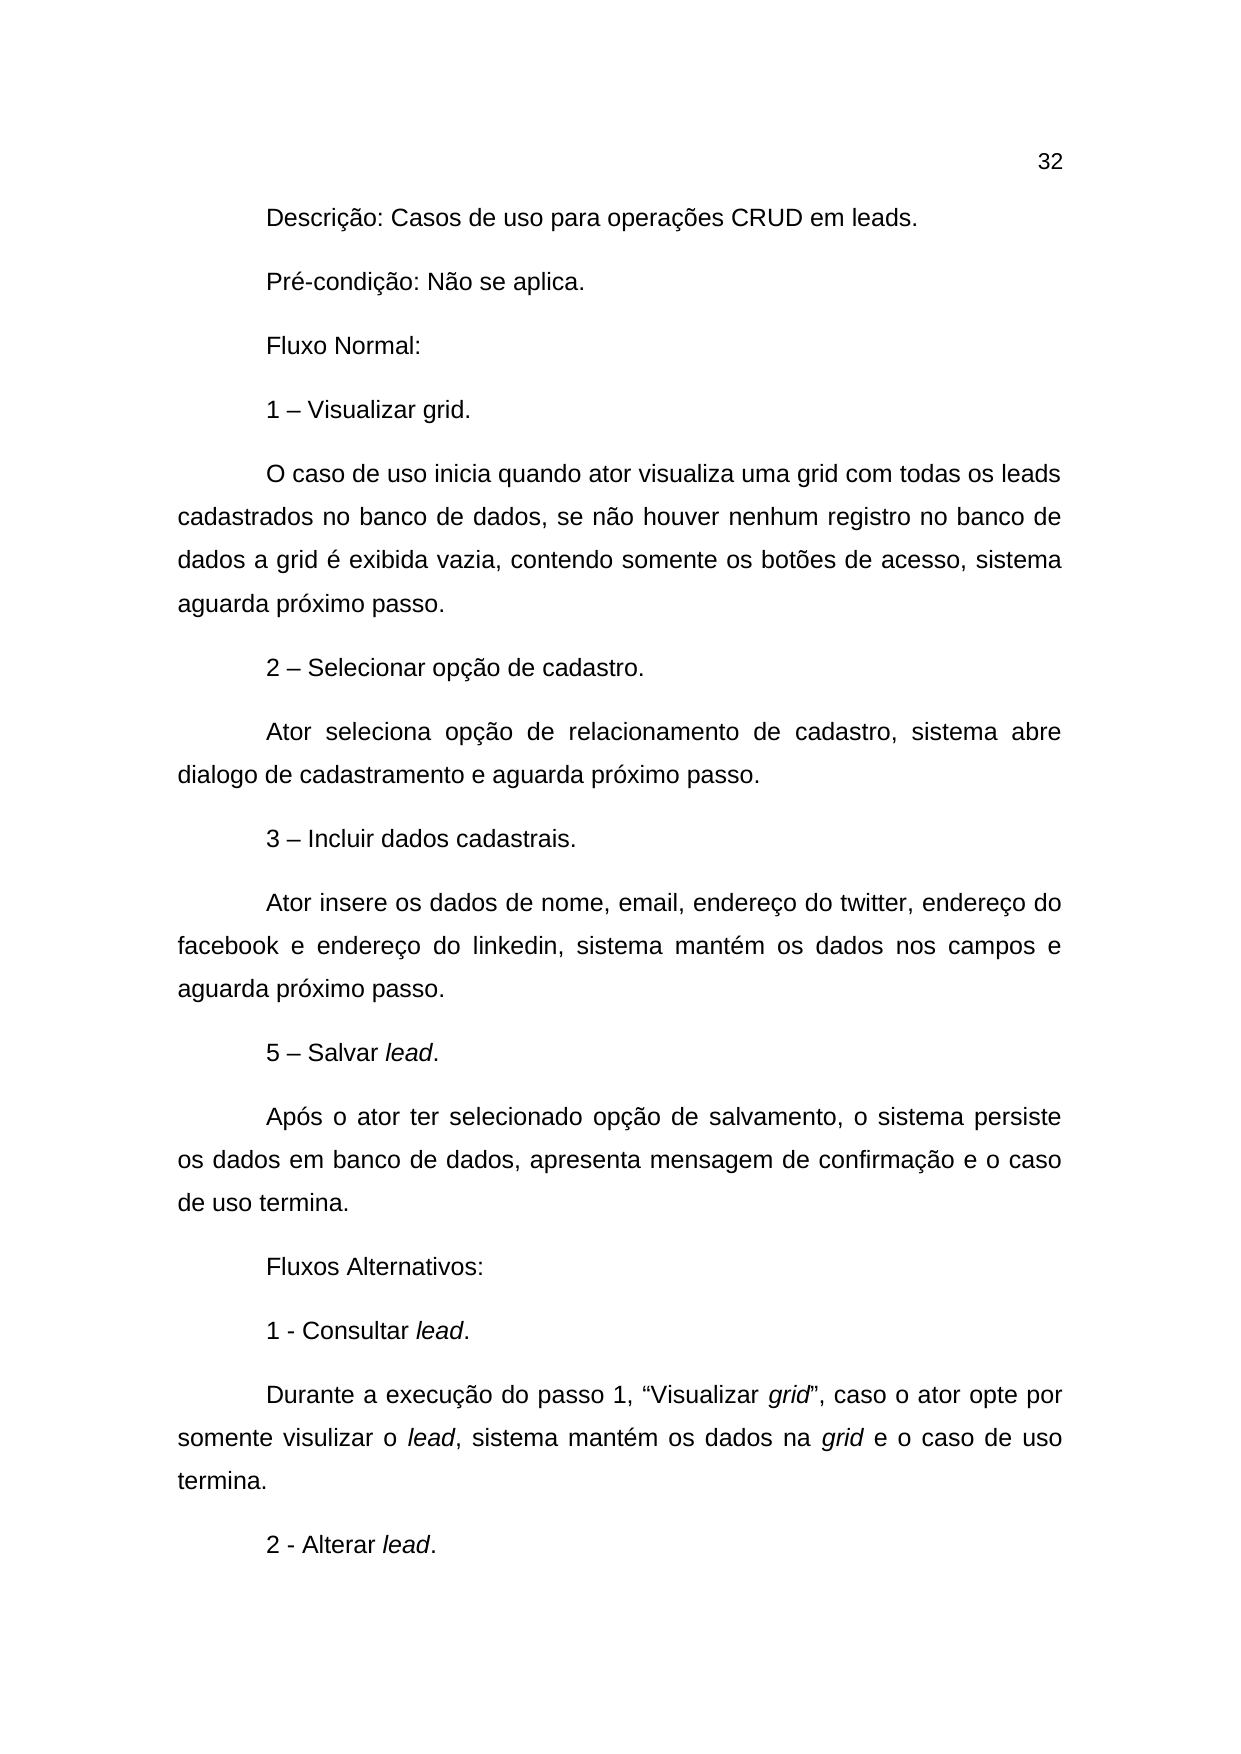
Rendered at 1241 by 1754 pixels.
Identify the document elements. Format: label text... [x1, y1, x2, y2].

text O caso de uso inicia quando ator visualiza uma grid com todas os leads cadastrados no banco de dados, se não houver nenhum registro no banco de dados a grid é exibida vazia, contendo somente os botões de acesso, sistema aguarda próximo passo. [177, 459, 1063, 617]
text 3 – Incluir dados cadastrais. [177, 824, 1063, 852]
text Durante a execução do passo 1, “Visualizar grid”, caso o ator opte por somente visulizar o lead, sistema mantém os dados na grid e o caso de uso termina. [177, 1380, 1063, 1495]
text 5 – Salvar lead. [177, 1038, 1063, 1067]
text 2 - Alterar lead. [177, 1530, 1063, 1559]
text 1 – Visualizar grid. [177, 395, 1063, 424]
text Ator insere os dados de nome, email, endereço do twitter, endereço do facebook e endereço do linkedin, sistema mantém os dados nos campos e aguarda próximo passo. [177, 888, 1063, 1003]
text 2 – Selecionar opção de cadastro. [177, 653, 1063, 681]
text Ator seleciona opção de relacionamento de cadastro, sistema abre dialogo de cadastramento e aguarda próximo passo. [177, 717, 1063, 788]
text Fluxo Normal: [177, 331, 1063, 360]
text Fluxos Alternativos: [177, 1252, 1063, 1281]
text Após o ator ter selecionado opção de salvamento, o sistema persiste os dados em banco de dados, apresenta mensagem de confirmação e o caso de uso termina. [177, 1102, 1063, 1217]
text Pré-condição: Não se aplica. [177, 267, 1063, 296]
text 1 - Consultar lead. [177, 1316, 1063, 1345]
text Descrição: Casos de uso para operações CRUD em leads. [177, 203, 1063, 232]
